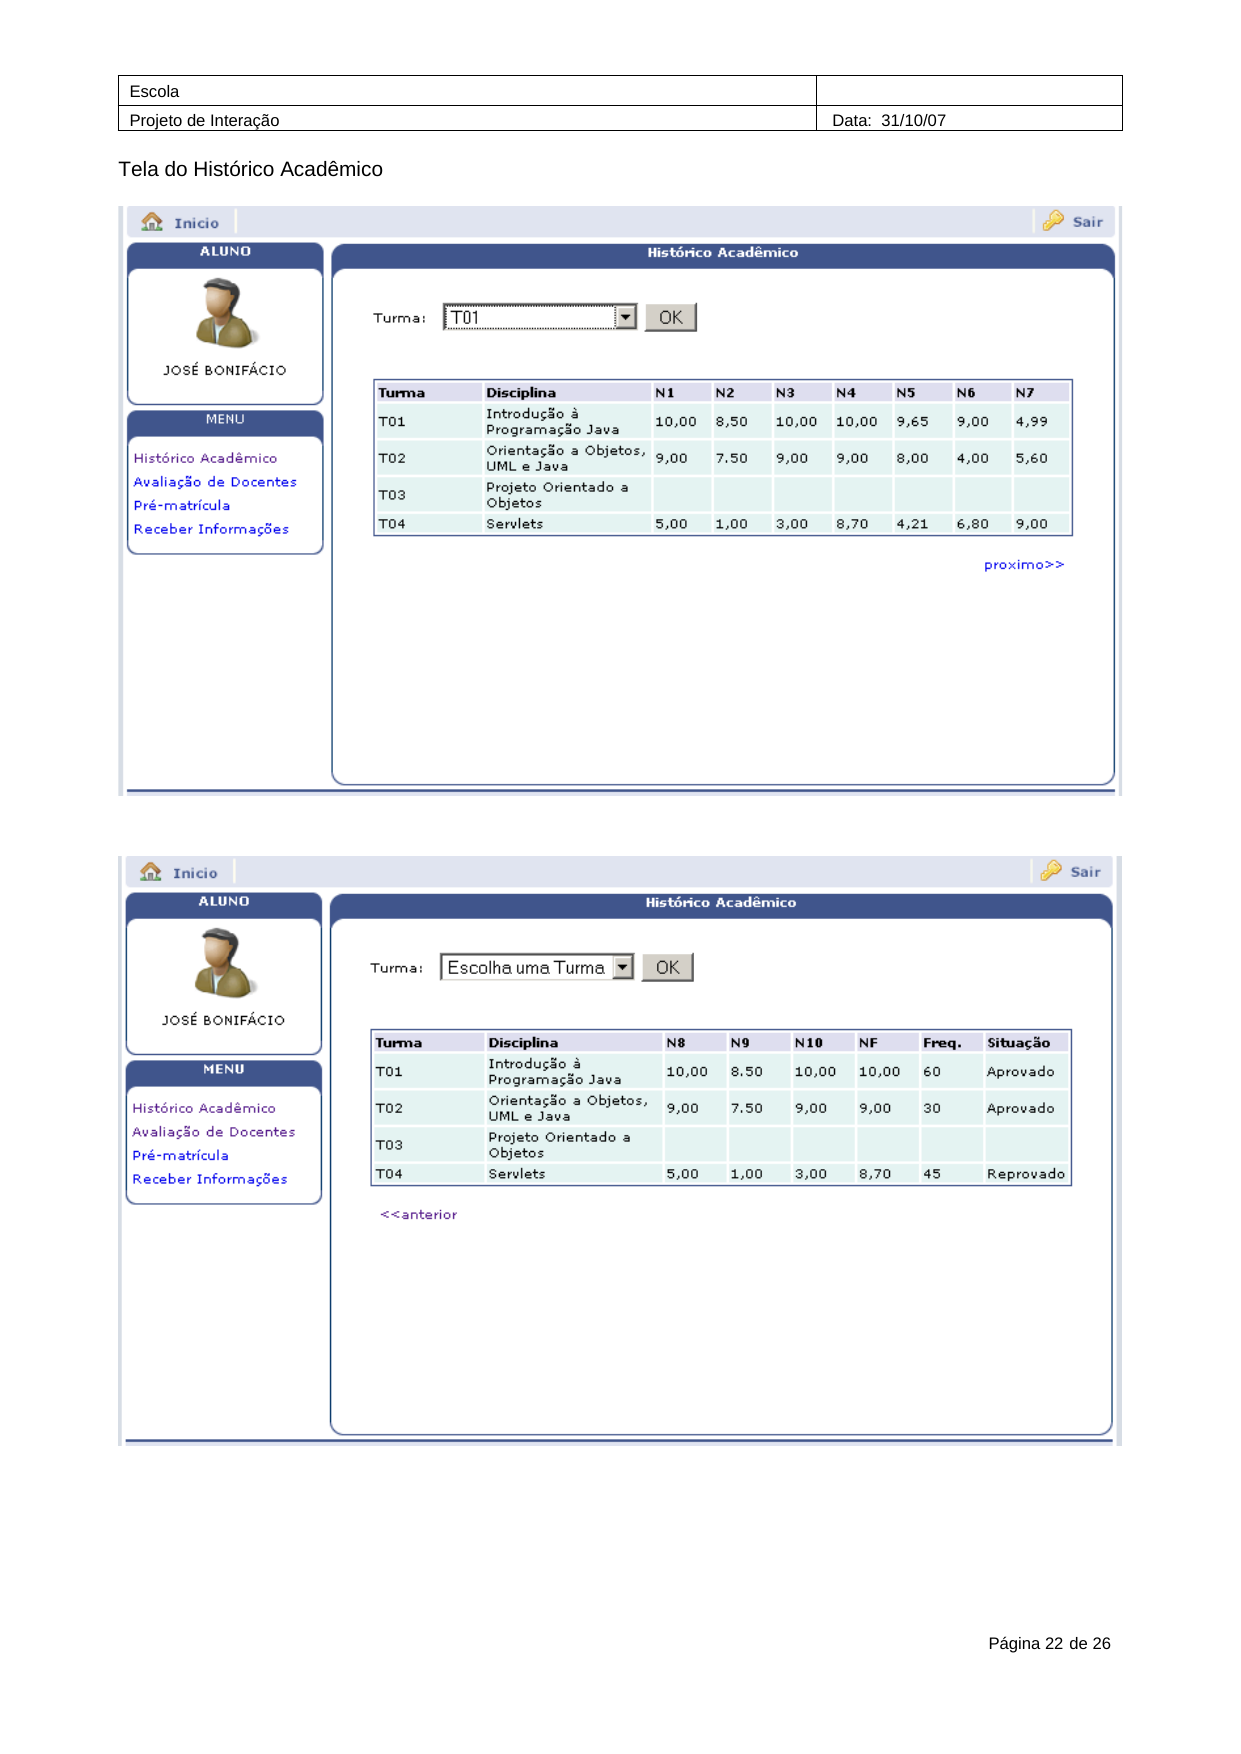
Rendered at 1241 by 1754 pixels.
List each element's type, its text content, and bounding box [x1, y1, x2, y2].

text Tela do Histórico Acadêmico [118, 156, 1122, 181]
picture [118, 856, 1122, 1446]
picture [118, 206, 1123, 796]
